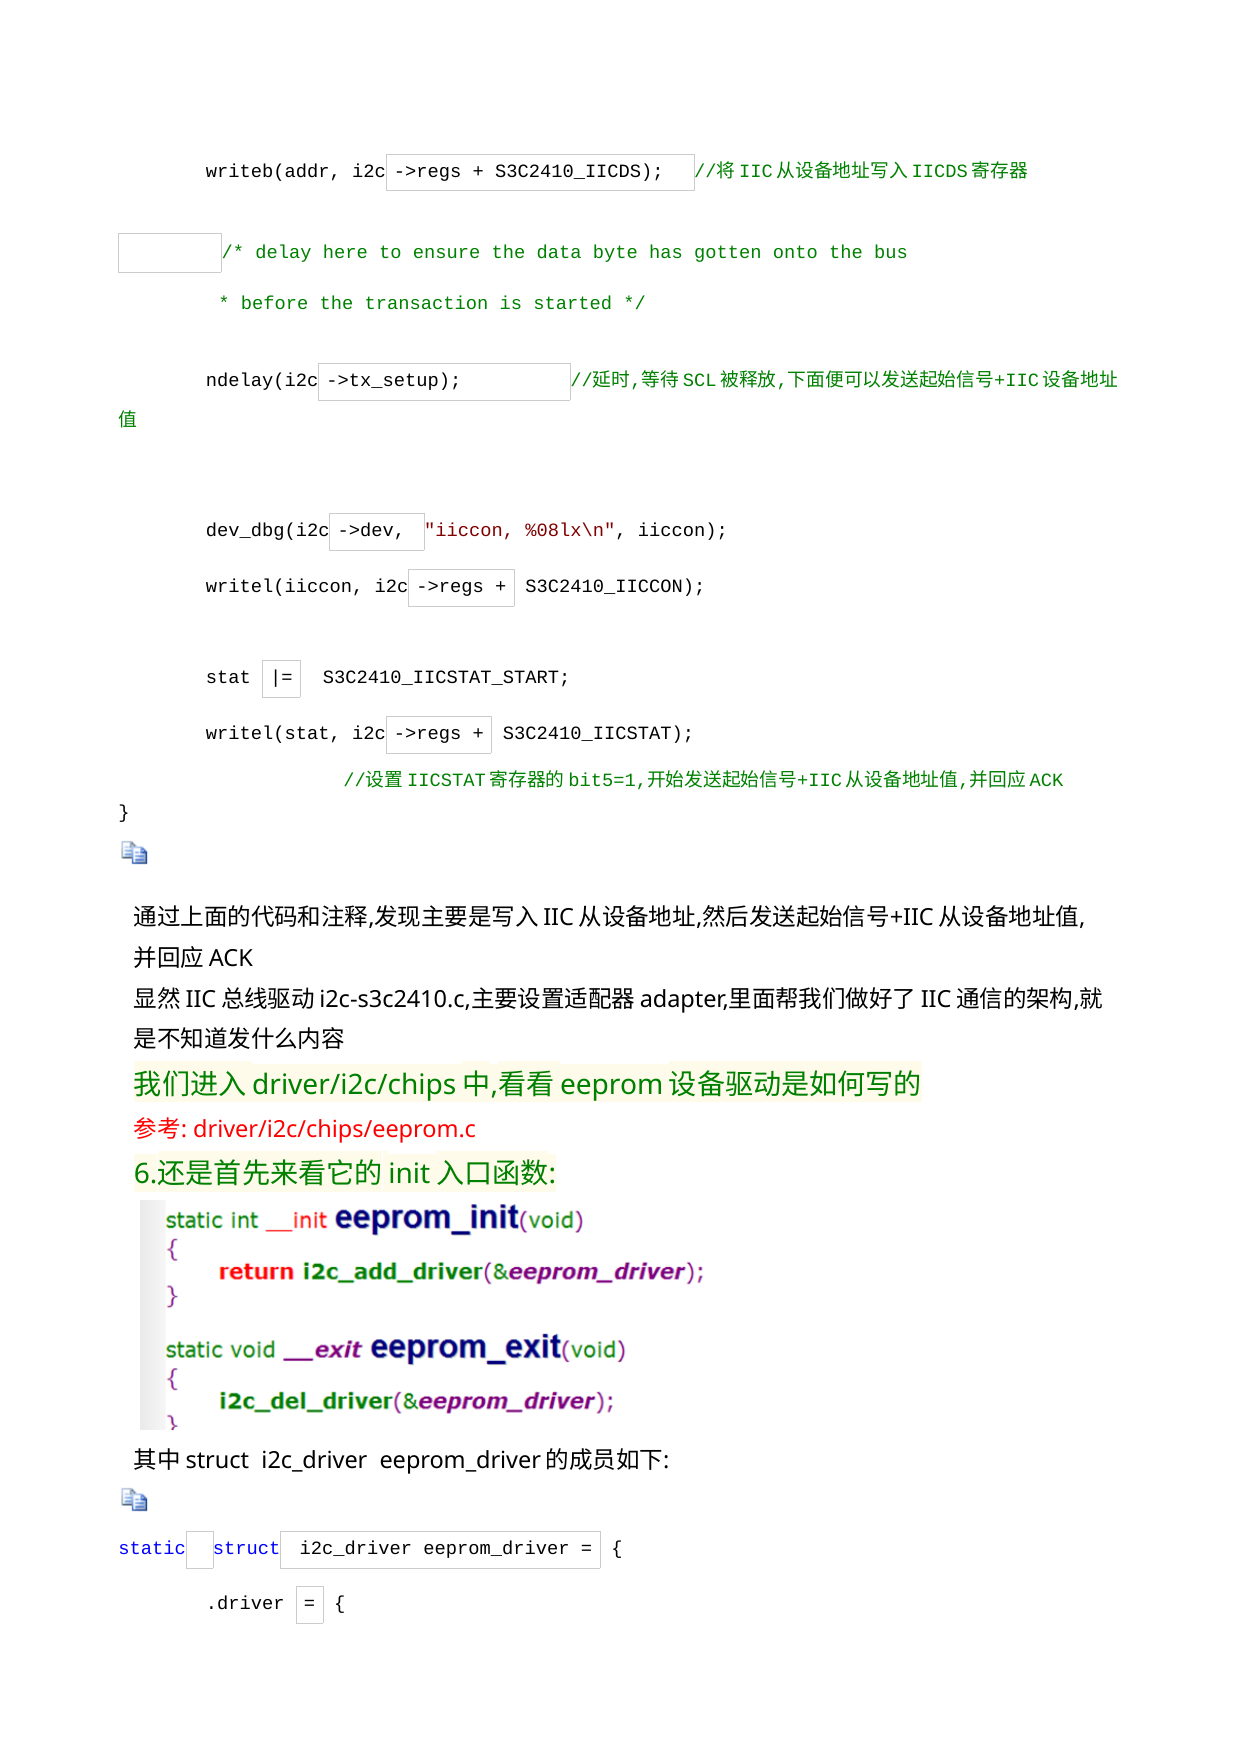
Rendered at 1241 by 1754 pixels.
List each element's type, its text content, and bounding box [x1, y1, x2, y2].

text static [118, 1531, 186, 1568]
text >dev, [330, 514, 424, 550]
text 6.还是首先来看它的init入口函数: [134, 1151, 1106, 1192]
text //设置IICSTAT寄存器的bit5=1,开始发送起始信号+IIC从设备地址值,并回应ACK [118, 771, 1122, 792]
text S3C2410_IICCON); [515, 569, 1122, 606]
text S3C2410_IICSTAT_START; [301, 660, 1122, 697]
text S3C2410_IICSTAT); [492, 716, 1122, 753]
text ndelay(i2c->tx_setup); //延时,等待SCL被释放,下面便可以发送起始信号+IIC设备地址值 [118, 363, 1122, 432]
text } [118, 803, 1122, 824]
text 显然IIC总线驱动i2c-s3c2410.c,主要设置适配器adapter,里面帮我们做好了IIC通信的架构,就是不知道发什么内容 [134, 980, 1106, 1055]
text 我们进入driver/i2c/chips中,看看eeprom设备驱动是如何写的 [134, 1061, 1106, 1102]
picture [140, 1200, 928, 1430]
text writel(stat, i2c- [118, 716, 386, 753]
text = [297, 1587, 323, 1623]
text [119, 234, 221, 272]
text { [601, 1531, 1122, 1568]
text "iiccon, %08lx\n", iiccon); [425, 513, 1122, 550]
text .driver [118, 1586, 296, 1623]
text dev_dbg(i2c- [118, 513, 329, 550]
text stat [118, 660, 262, 697]
text i2c_driver eeprom_driver = [281, 1532, 600, 1568]
text { [324, 1586, 1122, 1623]
text 其中struct i2c_driver eeprom_driver的成员如下: [134, 1441, 1106, 1475]
text * before the transaction is started */ [118, 292, 1122, 316]
picture [118, 1481, 153, 1517]
text /* delay here to ensure the data byte has gotten onto the bus [222, 233, 1122, 272]
text >regs + [387, 717, 491, 753]
text //将IIC从设备地址写入IICDS寄存器 [695, 153, 1122, 191]
text [187, 1532, 213, 1568]
text 通过上面的代码和注释,发现主要是写入IIC从设备地址,然后发送起始信号+IIC从设备地址值,并回应ACK [134, 898, 1106, 973]
text struct [214, 1531, 280, 1568]
text |= [263, 661, 300, 697]
text 参考: driver/i2c/chips/eeprom.c [134, 1110, 1106, 1144]
text writeb(addr, i2c->regs + S3C2410_IICDS); [118, 153, 694, 191]
picture [118, 835, 153, 870]
text >regs + [409, 570, 514, 606]
text writel(iiccon, i2c- [118, 569, 408, 606]
